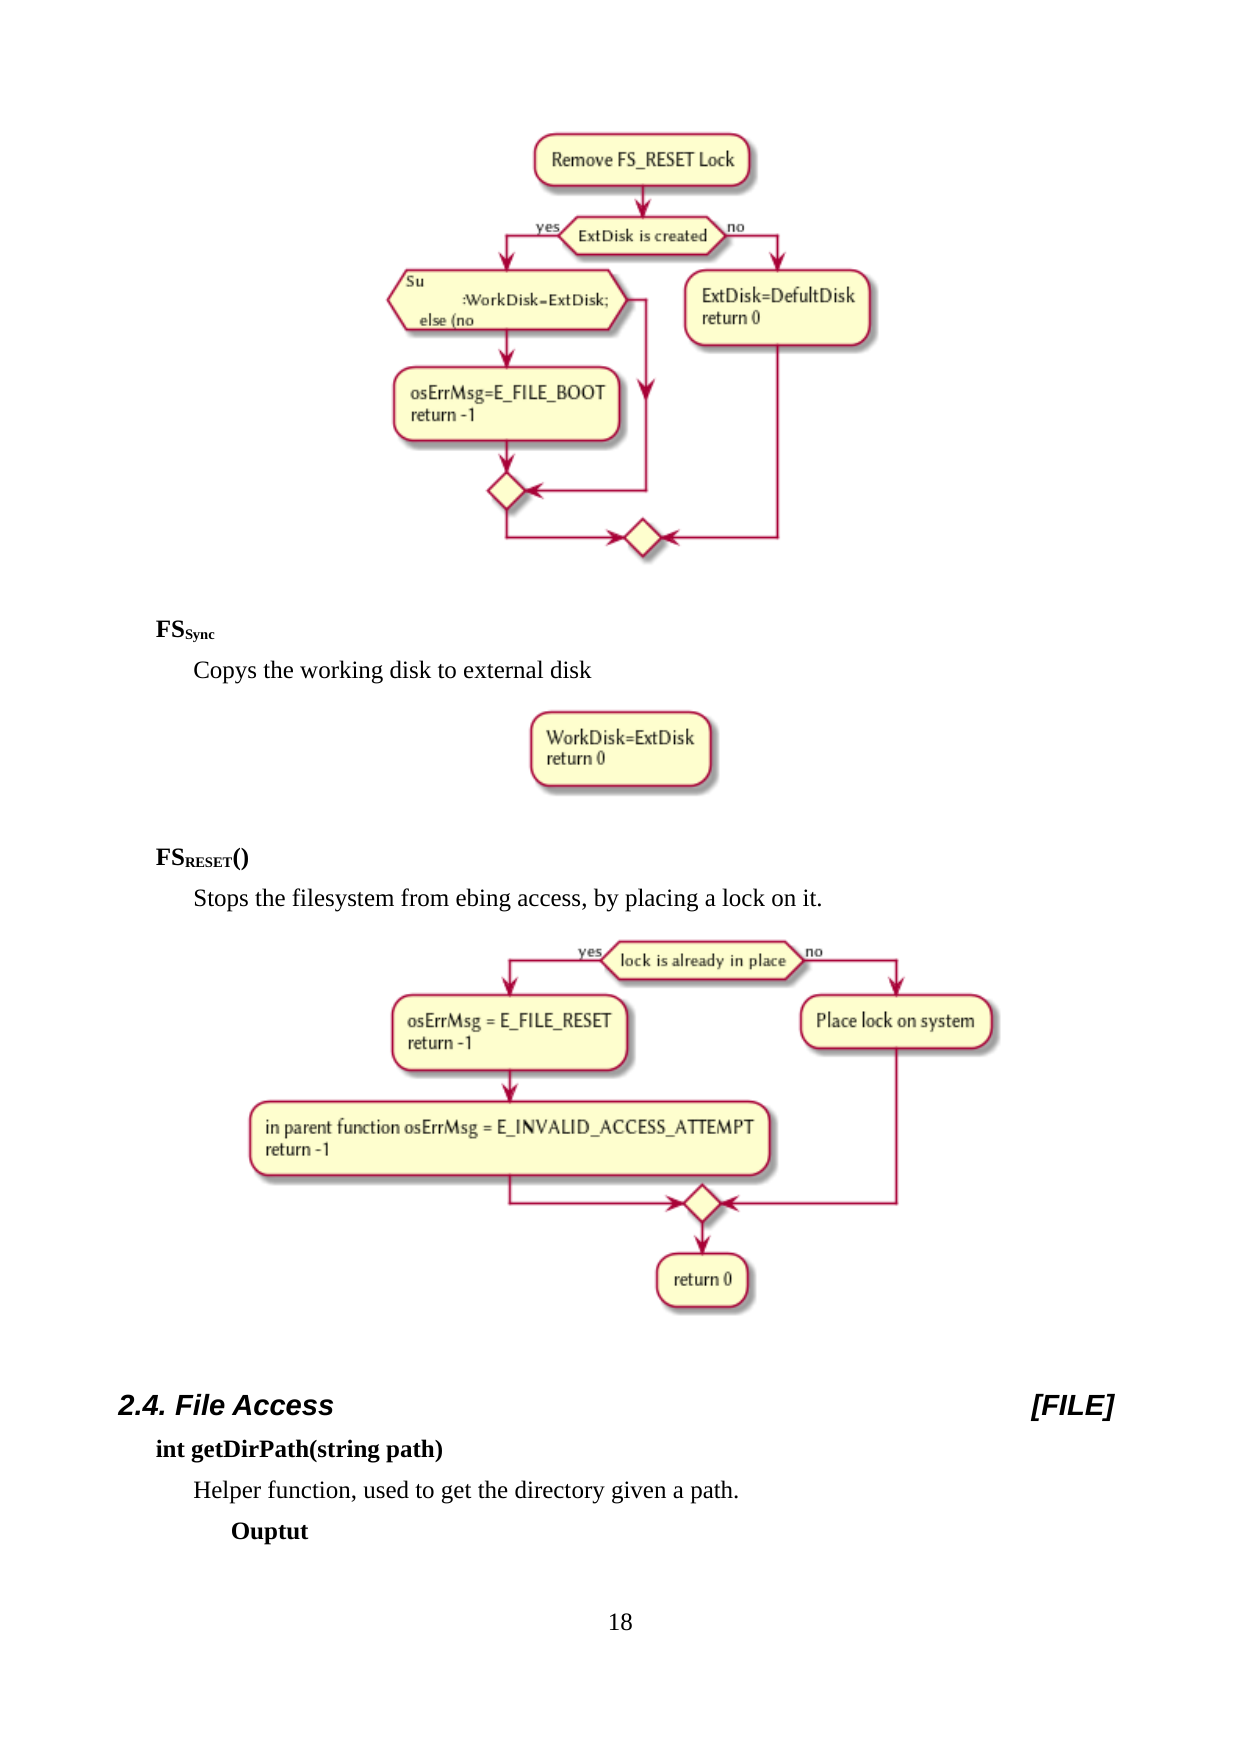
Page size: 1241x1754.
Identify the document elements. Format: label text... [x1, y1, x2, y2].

list FSSync [118, 614, 1122, 643]
list Copys the working disk to external disk [118, 655, 1122, 684]
list int getDirPath(string path) [118, 1434, 1122, 1463]
list Ouptut [118, 1516, 1122, 1545]
list Helper function, used to get the directory given a path. [118, 1475, 1122, 1504]
subtitle File Access [FILE] [118, 1388, 1122, 1421]
list Stops the filesystem from ebing access, by placing a lock on it. [118, 883, 1122, 912]
list FSRESET() [118, 842, 1122, 871]
